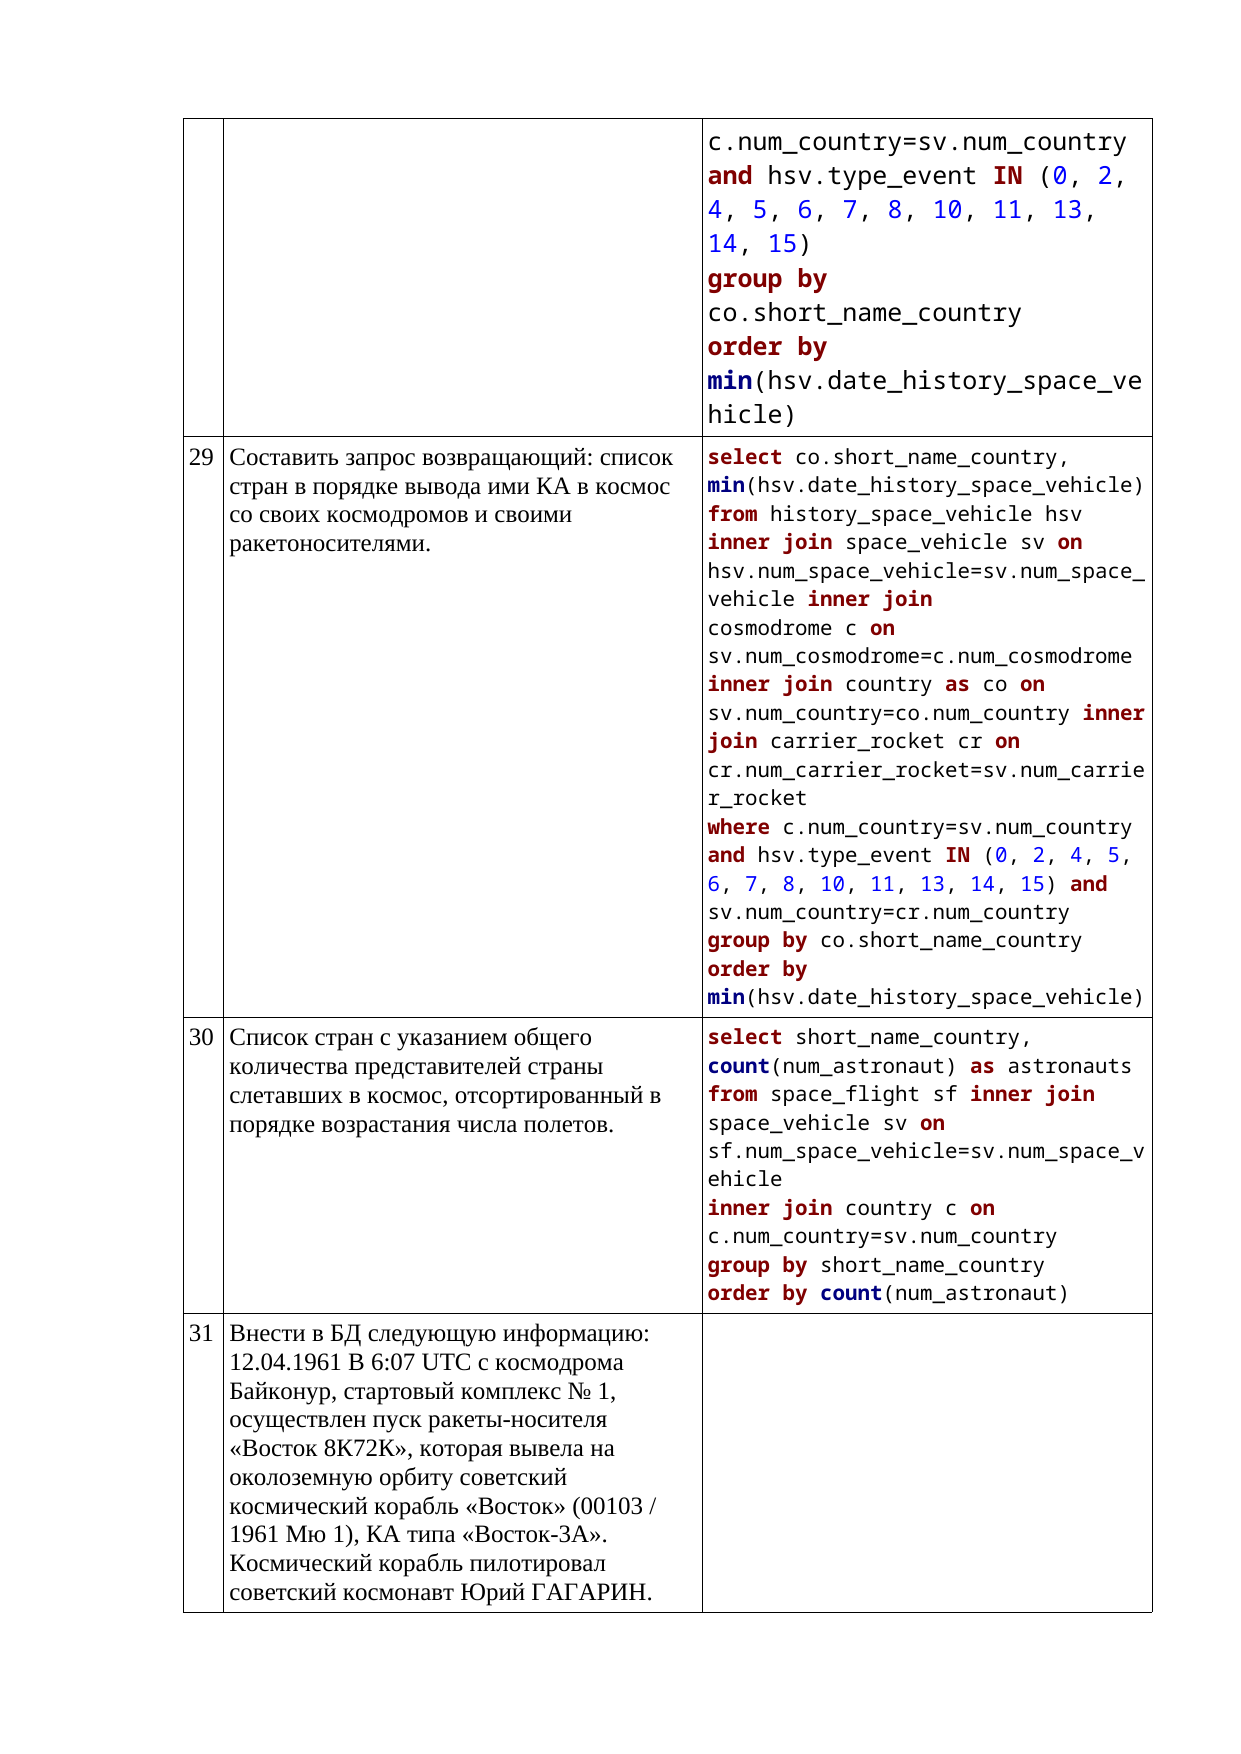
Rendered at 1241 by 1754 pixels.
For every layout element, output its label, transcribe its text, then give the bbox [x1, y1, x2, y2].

table_cell c.num_country=sv.num_country and hsv.type_event IN (0, 2, 4, 5, 6, 7, 8, 10, 11, 13, 14, 15) group by co.short_name_country order by min(hsv.date_history_space_vehicle) [703, 119, 1152, 436]
table_cell select co.short_name_country, min(hsv.date_history_space_vehicle) from history_space_vehicle hsv inner join space_vehicle sv on hsv.num_space_vehicle=sv.num_space_vehicle inner join cosmodrome c on sv.num_cosmodrome=c.num_cosmodrome inner join country as co on sv.num_country=co.num_country inner join carrier_rocket cr on cr.num_carrier_rocket=sv.num_carrier_rocket where c.num_country=sv.num_country and hsv.type_event IN (0, 2, 4, 5, 6, 7, 8, 10, 11, 13, 14, 15) and sv.num_country=cr.num_country group by co.short_name_country order by min(hsv.date_history_space_vehicle) [703, 437, 1152, 1017]
table_cell 30 [184, 1018, 223, 1312]
table_cell Список стран с указанием общего количества представителей страны слетавших в космос, отсортированный в порядке возрастания числа полетов. [224, 1018, 702, 1312]
table_cell 29 [184, 437, 223, 1017]
table_cell [184, 119, 223, 436]
table_cell Внести в БД следующую информацию: 12.04.1961 В 6:07 UTC с космодрома Байконур, стартовый комплекс № 1, осуществлен пуск ракеты-носителя «Восток 8К72К», которая вывела на околоземную орбиту советский космический корабль «Восток» (00103 / 1961 Мю 1), КА типа «Восток-3А». Космический корабль пилотировал советский космонавт Юрий ГАГАРИН. [224, 1314, 702, 1612]
table_cell select short_name_country, count(num_astronaut) as astronauts from space_flight sf inner join space_vehicle sv on sf.num_space_vehicle=sv.num_space_vehicle inner join country c on c.num_country=sv.num_country group by short_name_country order by count(num_astronaut) [703, 1018, 1152, 1312]
table_cell [224, 119, 702, 436]
table_cell 31 [184, 1314, 223, 1612]
table_cell [703, 1314, 1152, 1612]
table_cell Составить запрос возвращающий: список стран в порядке вывода ими КА в космос со своих космодромов и своими ракетоносителями. [224, 437, 702, 1017]
